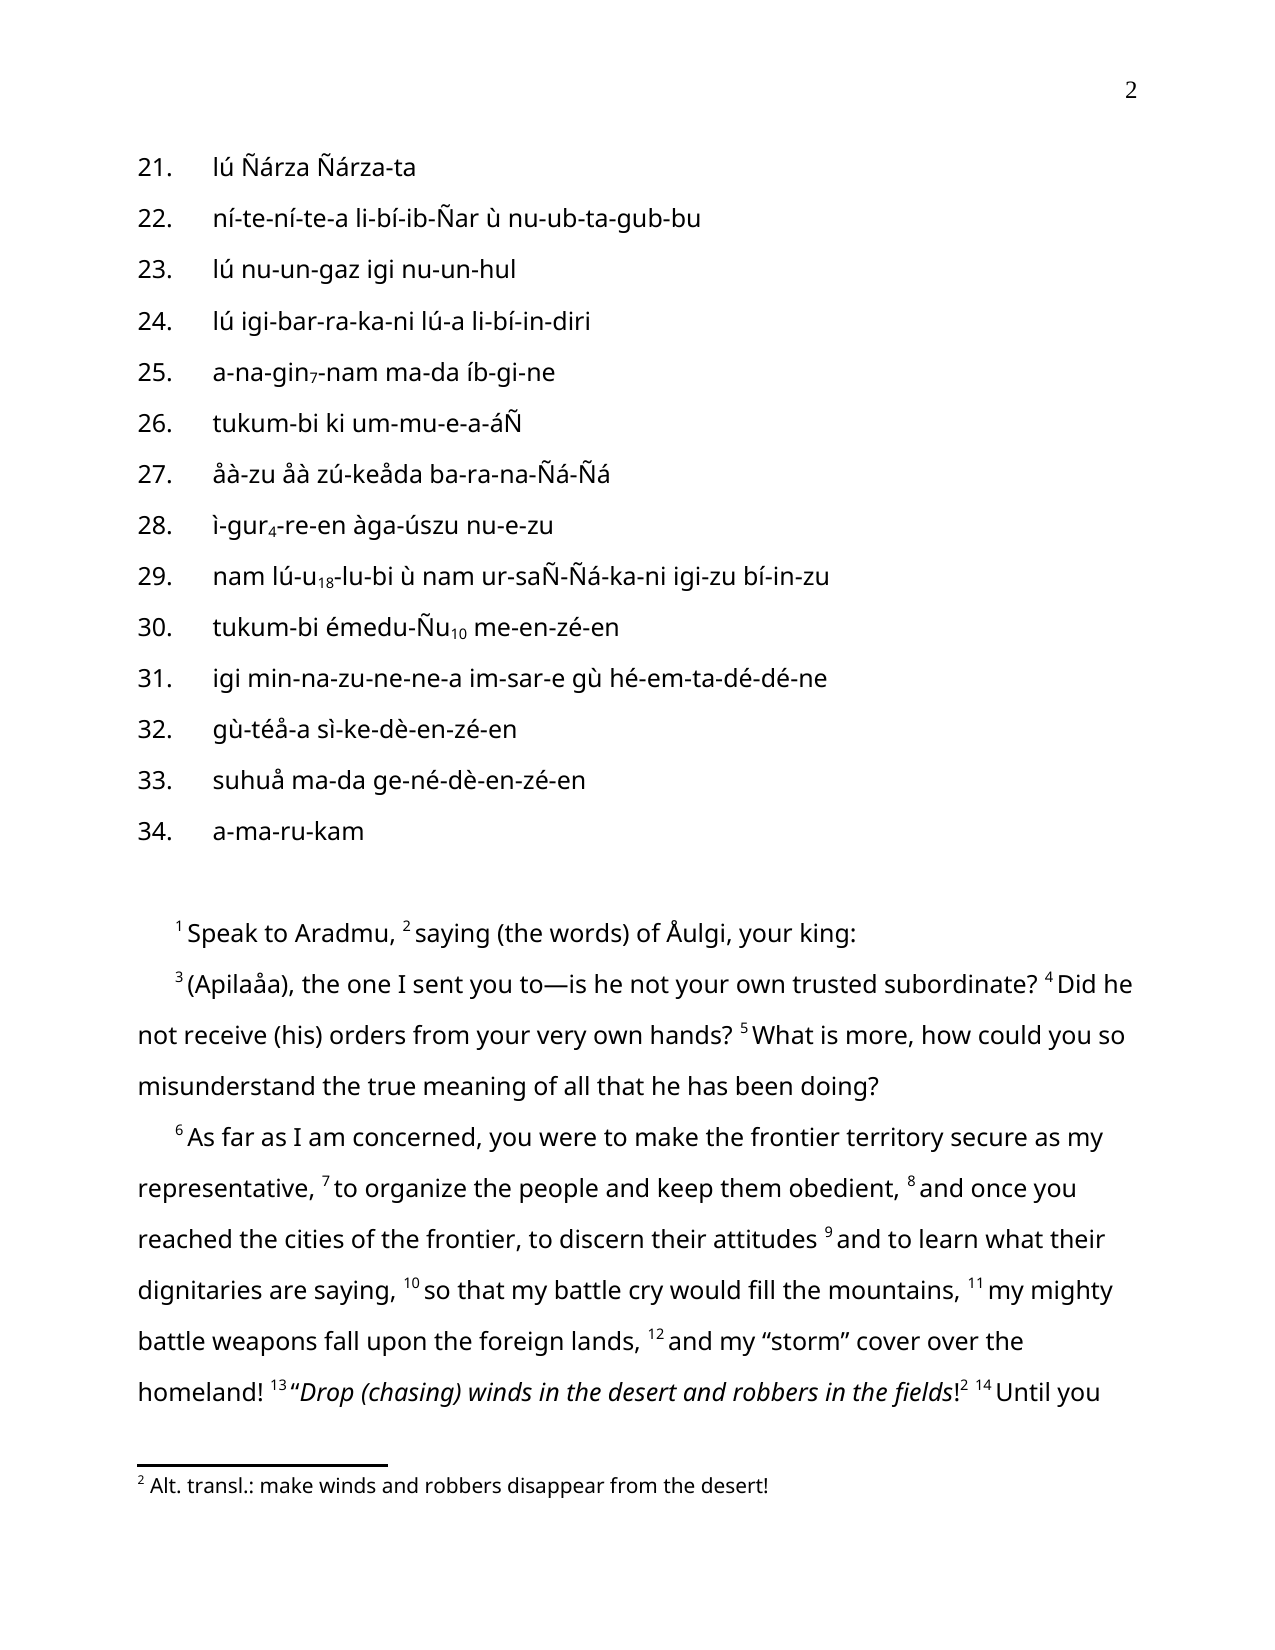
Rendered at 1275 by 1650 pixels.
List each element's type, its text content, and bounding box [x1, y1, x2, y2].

text 34. a-ma-ru-kam [137, 813, 1138, 848]
text 31. igi min-na-zu-ne-ne-a im-sar-e gù hé-em-ta-dé-dé-ne [137, 660, 1138, 694]
text 26. tukum-bi ki um-mu-e-a-áÑ [137, 405, 1138, 439]
text 3 (Apilaåa), the one I sent you to—is he not your own trusted subordinate? 4 Did he not receive (his) orders from your very own hands? 5 What is more, how could you so misunderstand the true meaning of all that he has been doing? [137, 967, 1138, 1103]
text 21. lú Ñárza Ñárza-ta [137, 150, 1138, 184]
text 29. nam lú-u18-lu-bi ù nam ur-saÑ-Ñá-ka-ni igi-zu bí-in-zu [137, 558, 1138, 592]
text 24. lú igi-bar-ra-ka-ni lú-a li-bí-in-diri [137, 303, 1138, 337]
text 28. ì-gur4-re-en àga-ús­zu nu-e-zu [137, 507, 1138, 541]
text 27. åà-zu åà zú-keåda ba-ra-na-Ñá-Ñá [137, 456, 1138, 490]
text 1 Speak to Aradmu, 2 saying (the words) of Åulgi, your king: [137, 916, 1138, 950]
text Alt. transl.: make winds and robbers disappear from the desert! [137, 1472, 1138, 1500]
text 23. lú nu-un-gaz igi nu-un-hul [137, 252, 1138, 286]
text 32. gù-téå-a sì-ke-dè-en-zé-en [137, 711, 1138, 746]
text 22. ní-te-ní-te-a li-bí-ib-Ñar ù nu-ub-ta-gub-bu [137, 201, 1138, 235]
text 6 As far as I am concerned, you were to make the frontier territory secure as my representative, 7 to organize the people and keep them obedient, 8 and once you reached the cities of the frontier, to discern their attitudes 9 and to learn what their dignitaries are saying, 10 so that my battle cry would fill the mountains, 11 my mighty battle weapons fall upon the foreign lands, 12 and my “storm” cover over the­ homeland! 13 “Drop (chasing) winds in the desert and robbers in the­ fields! 14 Until you have reached Apilaåa, my high­ commissioner, 15 ignore all of this so that you can … your face before him (without delay)!” 16 Thus did I command you! [137, 1120, 1138, 1409]
text 25. a-na-gin7-nam ma-da íb-gi-ne [137, 354, 1138, 388]
text 33. suhuå ma-da ge-né-dè-en-zé-en [137, 762, 1138, 797]
text 30. tukum-bi émedu-Ñu10 me-en-zé-en [137, 609, 1138, 643]
